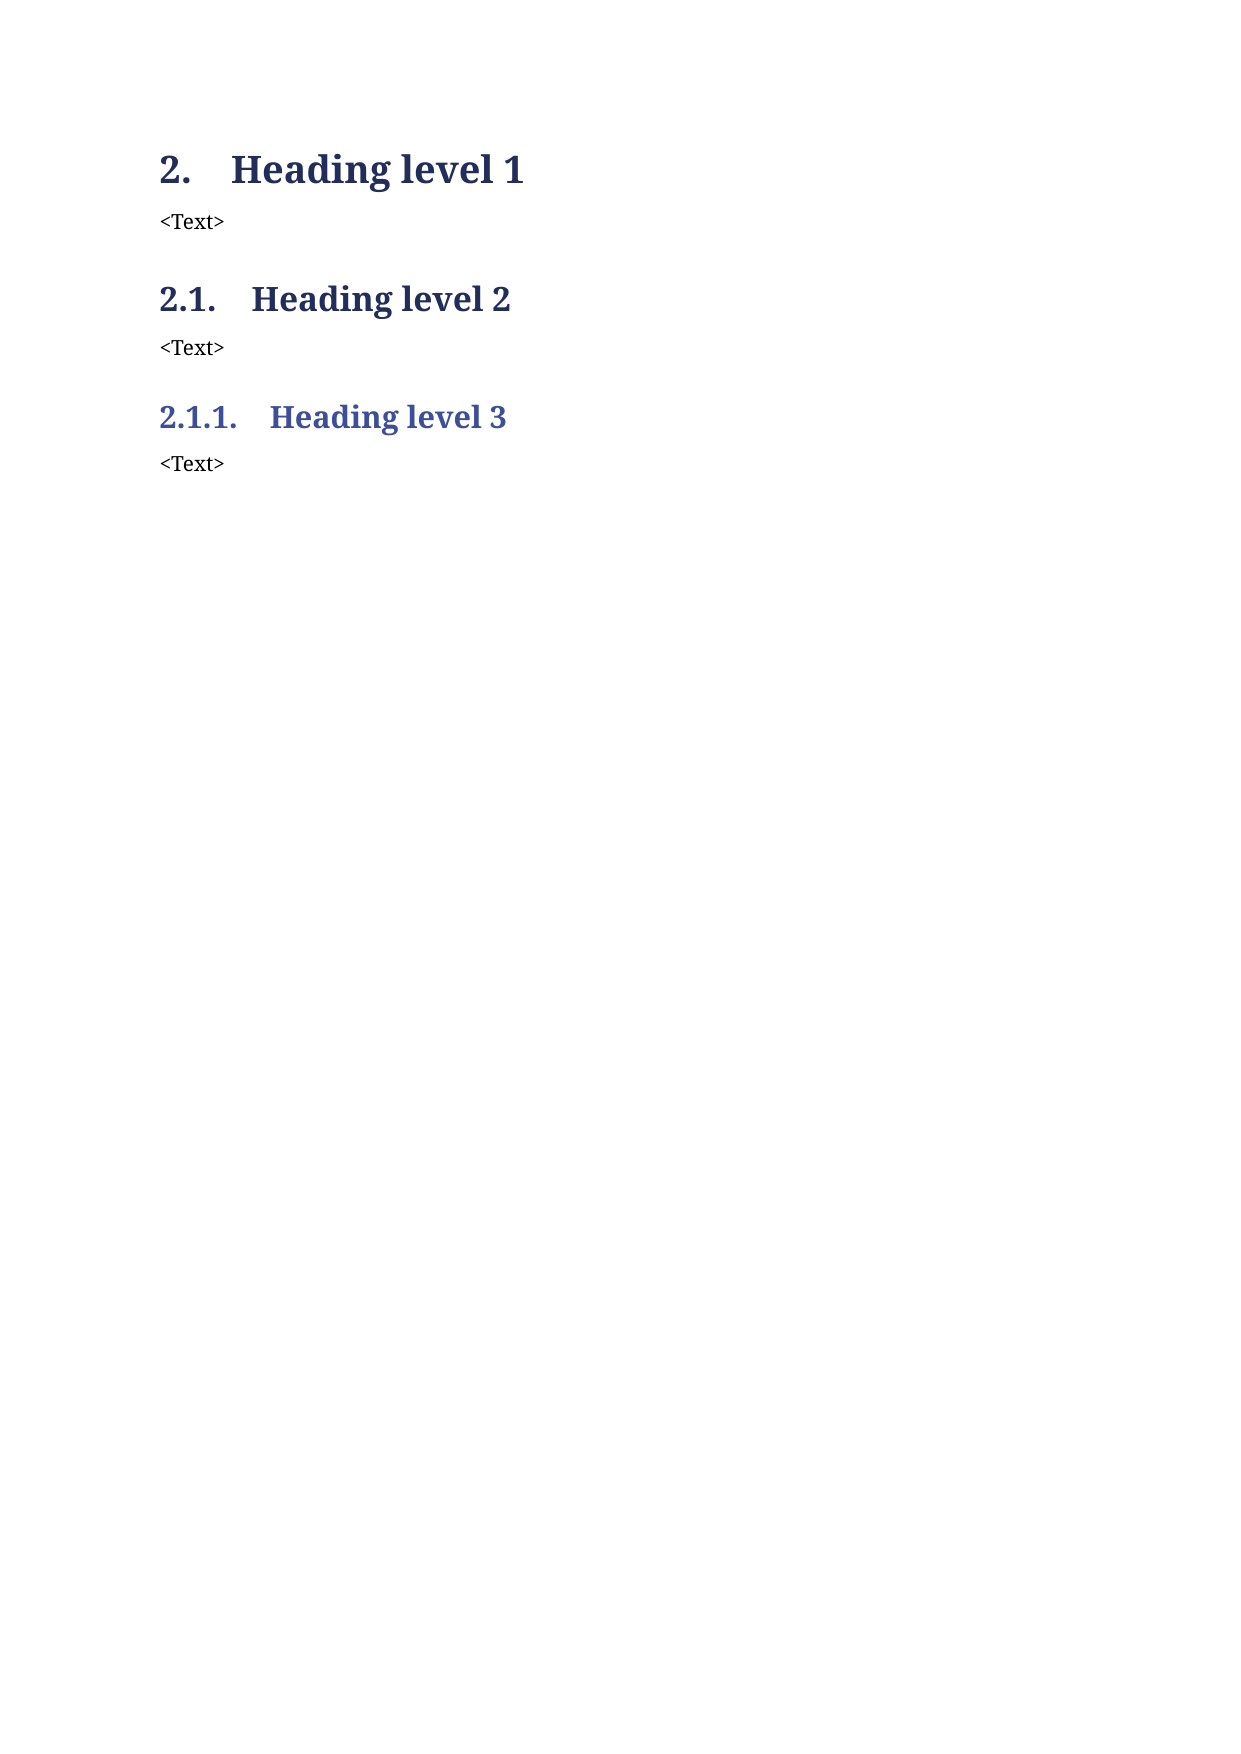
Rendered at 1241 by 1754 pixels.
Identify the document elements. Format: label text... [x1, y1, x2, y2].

text <Text> [159, 333, 1153, 362]
text <Text> [159, 207, 1153, 236]
subtitle 2.1. Heading level 2 [159, 275, 1153, 321]
subtitle 2.1.1. Heading level 3 [159, 395, 1153, 437]
text <Text> [159, 449, 1153, 478]
subtitle 2. Heading level 1 [159, 143, 1153, 195]
